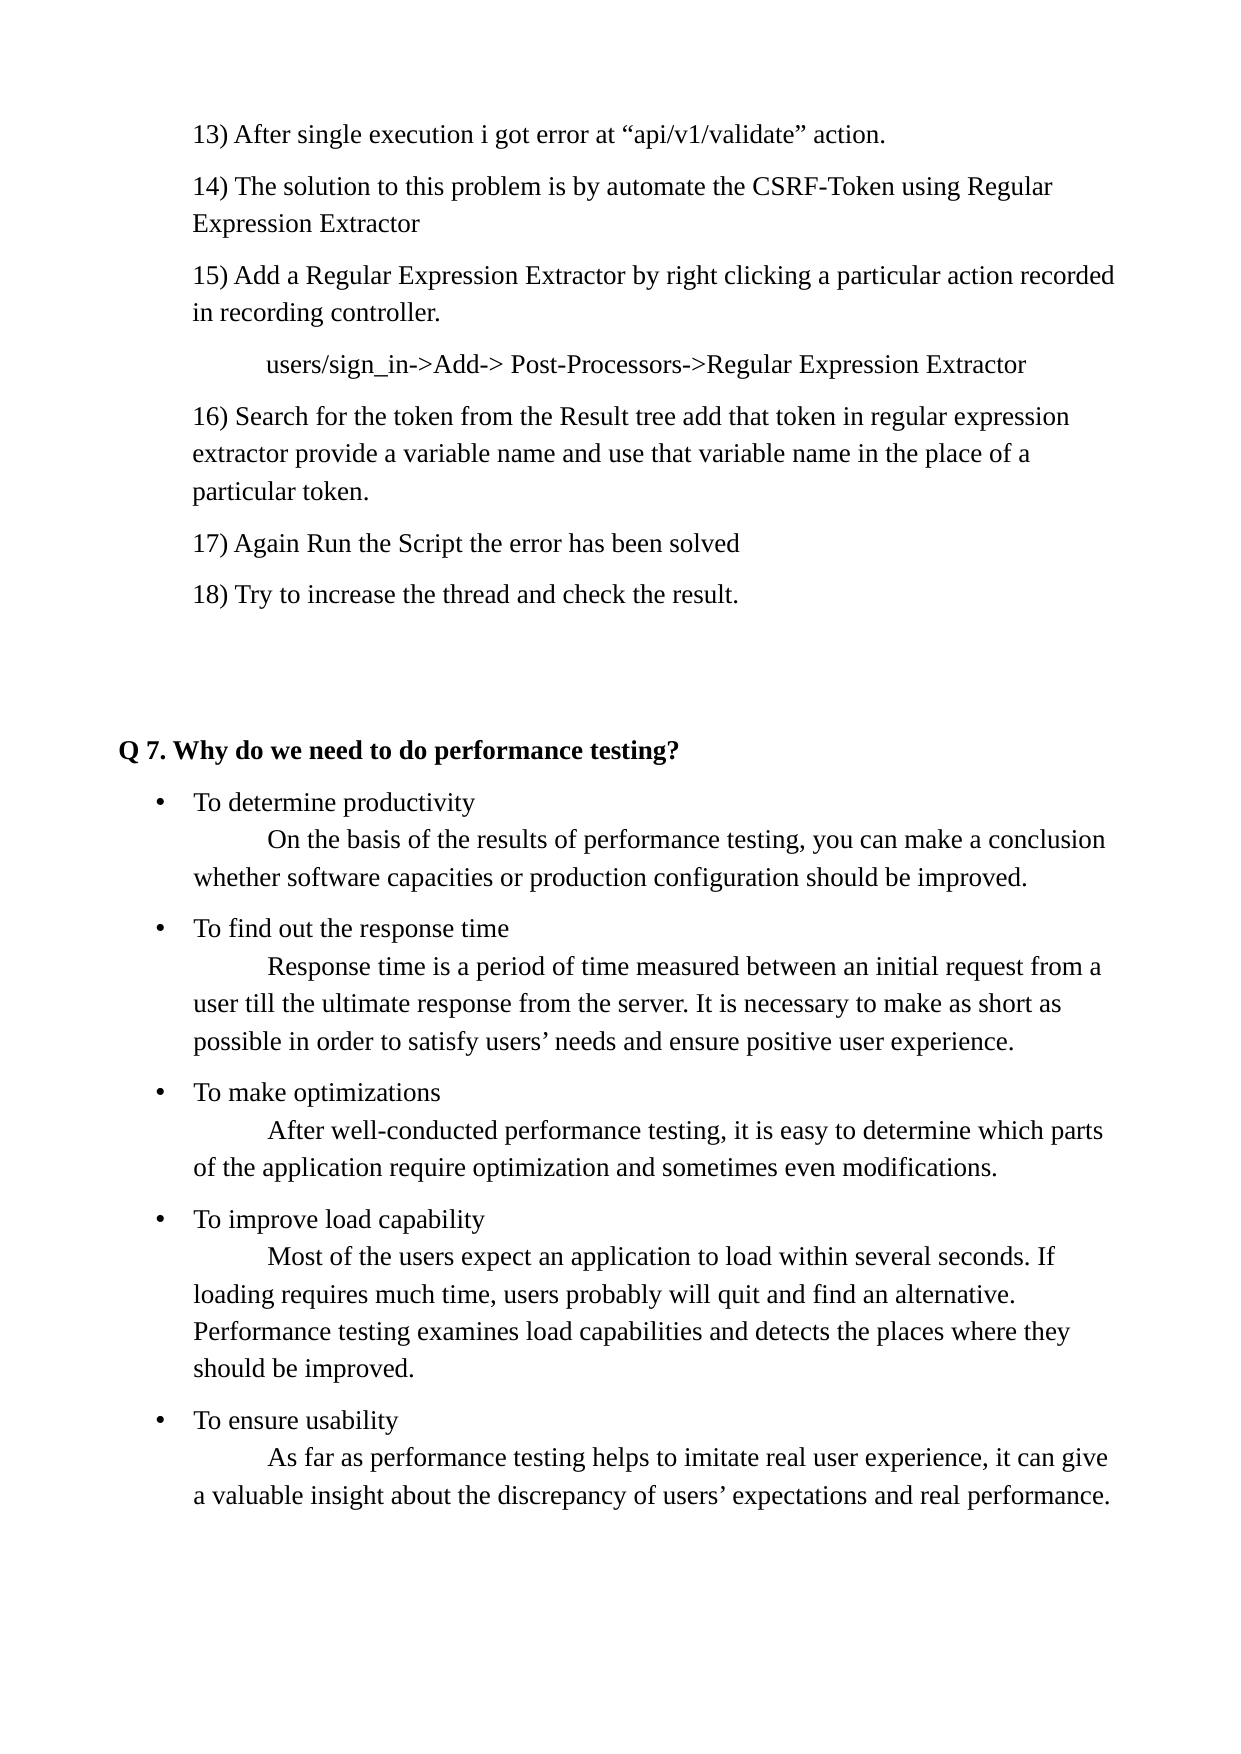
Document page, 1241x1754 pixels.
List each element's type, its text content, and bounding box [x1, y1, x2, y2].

text 15) Add a Regular Expression Extractor by right clicking a particular action recorded in recording controller. [118, 259, 1122, 328]
text 13) After single execution i got error at “api/v1/validate” action. [118, 118, 1122, 149]
list To ensure usability As far as performance testing helps to imitate real user experience, it can give a valuable insight about the discrepancy of users’ expectations and real performance. [156, 1404, 1122, 1510]
list To find out the response time Response time is a period of time measured between an initial request from a user till the ultimate response from the server. It is necessary to make as short as possible in order to satisfy users’ needs and ensure positive user experience. [156, 913, 1122, 1056]
text 16) Search for the token from the Result tree add that token in regular expression extractor provide a variable name and use that variable name in the place of a particular token. [118, 400, 1122, 506]
list To determine productivity On the basis of the results of performance testing, you can make a conclusion whether software capacities or production configuration should be improved. [156, 786, 1122, 892]
text users/sign_in->Add-> Post-Processors->Regular Expression Extractor [118, 348, 1122, 379]
text 18) Try to increase the thread and check the result. [118, 578, 1122, 610]
list To improve load capability Most of the users expect an application to load within several seconds. If loading requires much time, users probably will quit and find an alternative. Performance testing examines load capabilities and detects the places where they should be improved. [156, 1203, 1122, 1383]
text 17) Again Run the Script the error has been solved [118, 527, 1122, 558]
text Q 7. Why do we need to do performance testing? [118, 734, 1122, 765]
text 14) The solution to this problem is by automate the CSRF-Token using Regular Expression Extractor [118, 170, 1122, 238]
list To make optimizations After well-conducted performance testing, it is easy to determine which parts of the application require optimization and sometimes even modifications. [156, 1076, 1122, 1182]
